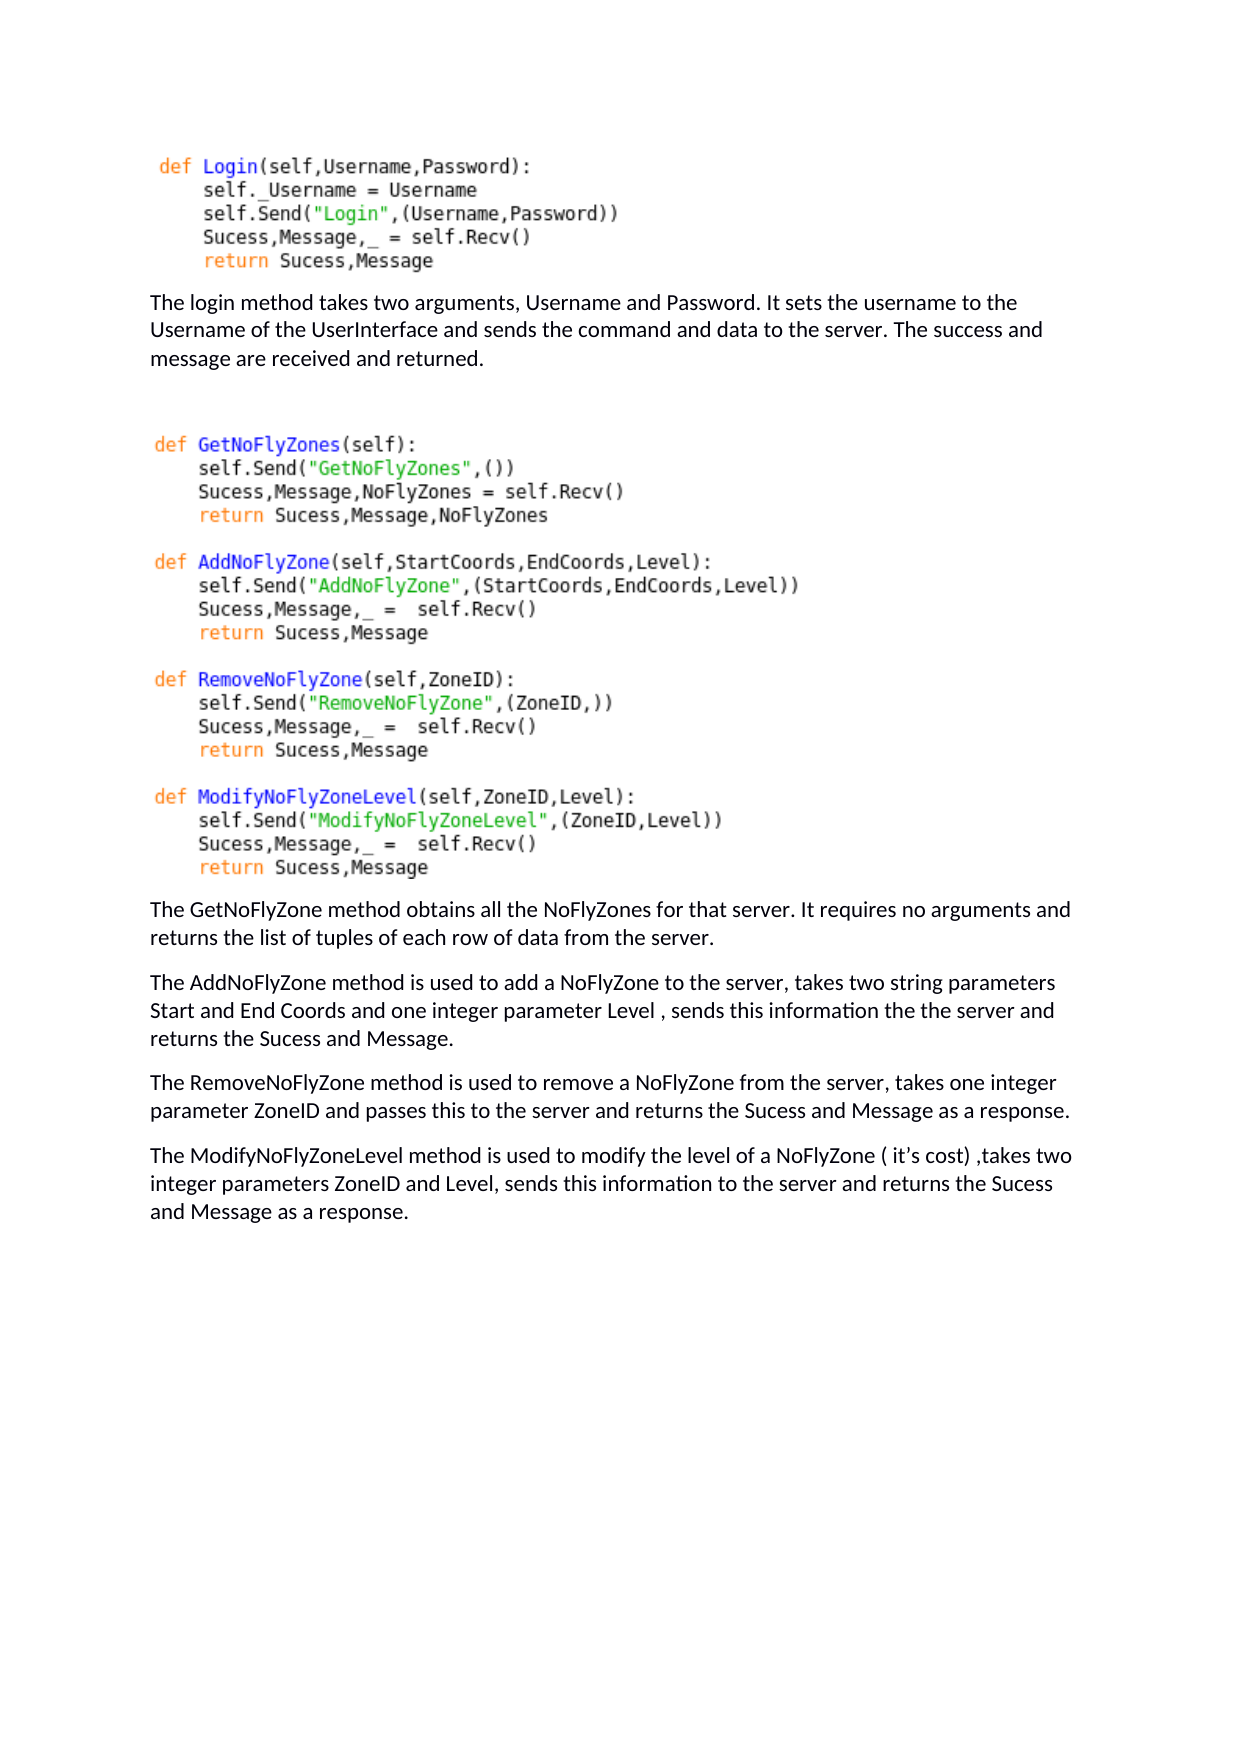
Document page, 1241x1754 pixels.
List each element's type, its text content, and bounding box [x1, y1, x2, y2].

text The login method takes two arguments, Username and Password. It sets the username to the Username of the UserInterface and sends the command and data to the server. The success and message are received and returned. [150, 150, 1090, 372]
picture [150, 150, 625, 288]
text The AddNoFlyZone method is used to add a NoFlyZone to the server, takes two string parameters Start and End Coords and one integer parameter Level , sends this information the the server and returns the Sucess and Message. [150, 968, 1090, 1052]
text The GetNoFlyZone method obtains all the NoFlyZones for that server. It requires no arguments and returns the list of tuples of each row of data from the server. [150, 433, 1090, 951]
picture [150, 433, 813, 879]
text The RemoveNoFlyZone method is used to remove a NoFlyZone from the server, takes one integer parameter ZoneID and passes this to the server and returns the Sucess and Message as a response. [150, 1068, 1090, 1124]
text The ModifyNoFlyZoneLevel method is used to modify the level of a NoFlyZone ( it’s cost) ,takes two integer parameters ZoneID and Level, sends this information to the server and returns the Sucess and Message as a response. [150, 1141, 1090, 1225]
